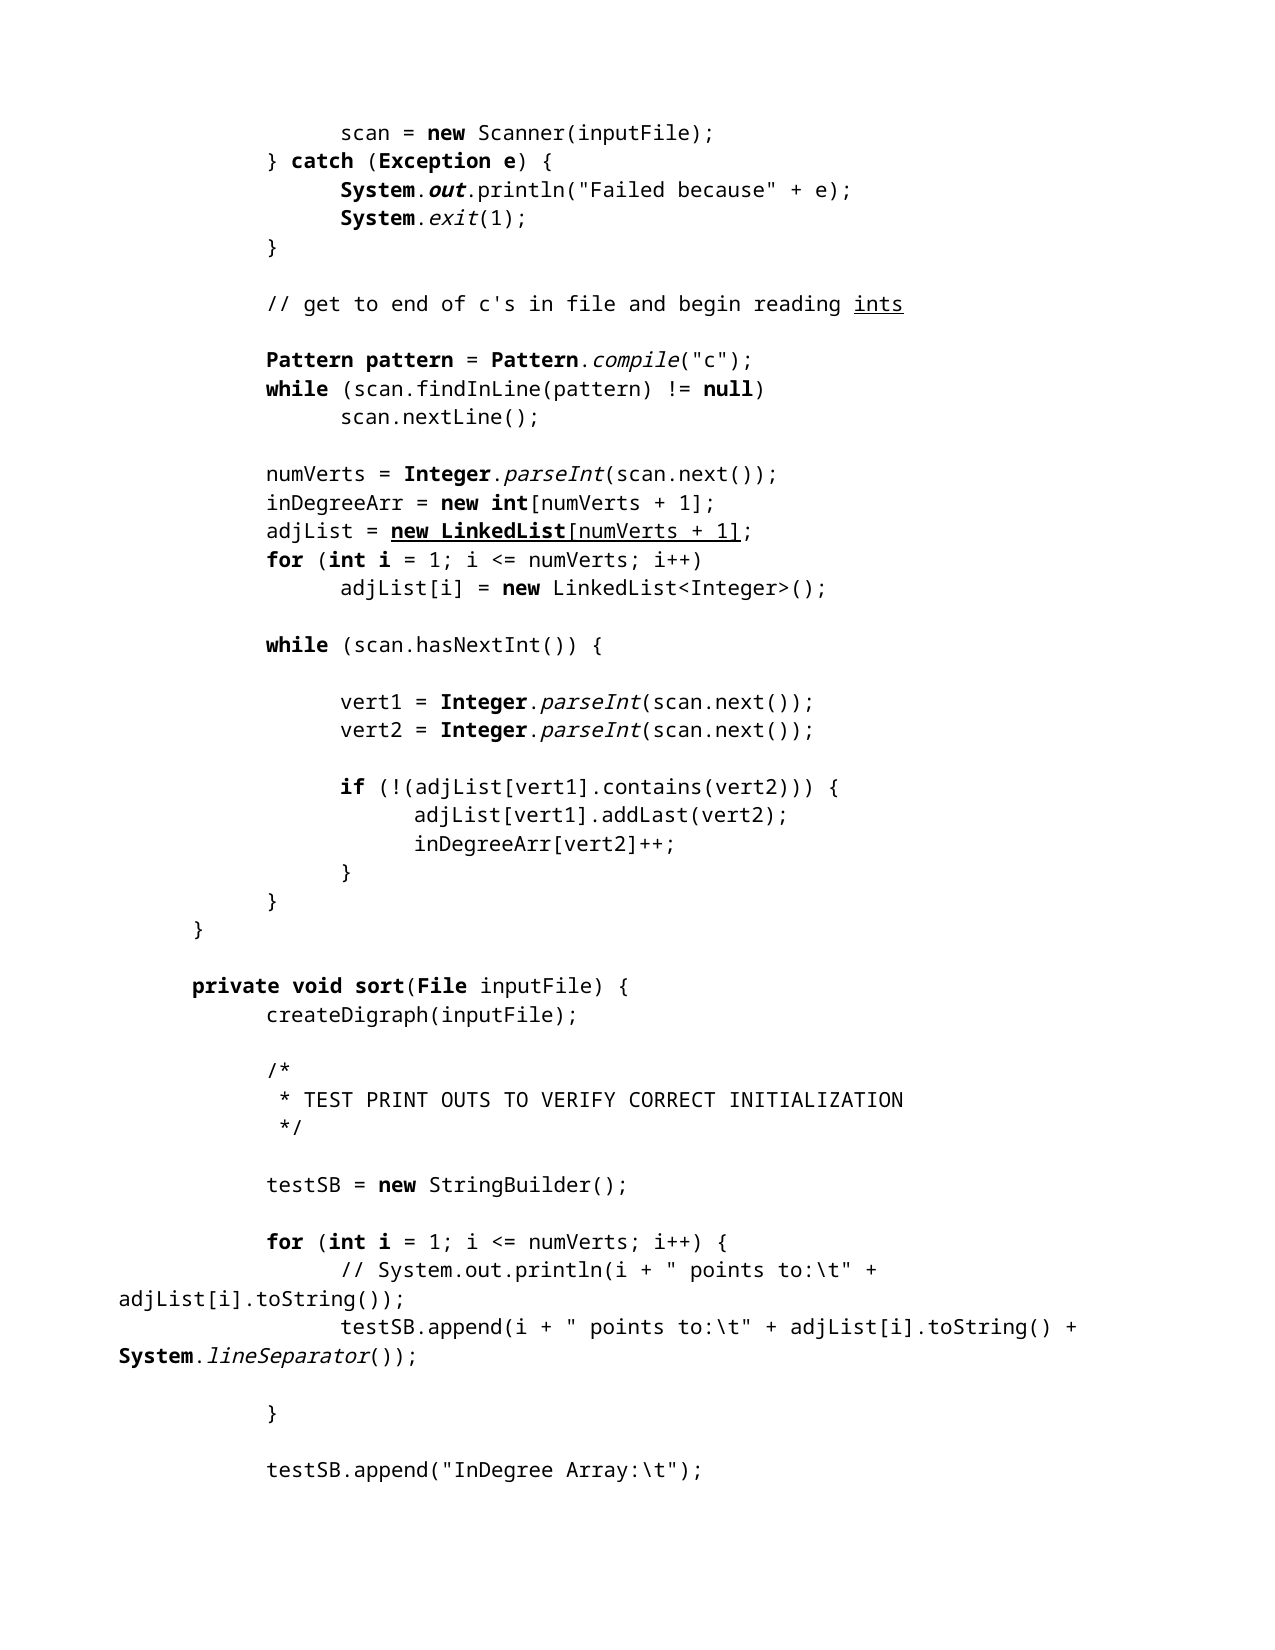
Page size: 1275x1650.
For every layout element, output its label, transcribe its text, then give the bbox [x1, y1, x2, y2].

text testSB.append("InDegree Array:\t"); [118, 1455, 1157, 1483]
text // get to end of c's in file and begin reading ints [118, 289, 1157, 317]
text adjList[i] = new LinkedList<Integer>(); [118, 573, 1157, 602]
text // System.out.println(i + " points to:\t" + adjList[i].toString()); [118, 1256, 1157, 1312]
text System.out.println("Failed because" + e); [118, 175, 1157, 203]
text createDigraph(inputFile); [118, 1000, 1157, 1028]
text System.exit(1); [118, 203, 1157, 232]
text inDegreeArr[vert2]++; [118, 829, 1157, 857]
text } [118, 886, 1157, 914]
text } [118, 914, 1157, 943]
text for (int i = 1; i <= numVerts; i++) [118, 545, 1157, 573]
text private void sort(File inputFile) { [118, 971, 1157, 1000]
text vert1 = Integer.parseInt(scan.next()); [118, 687, 1157, 715]
text inDegreeArr = new int[numVerts + 1]; [118, 488, 1157, 516]
text while (scan.hasNextInt()) { [118, 630, 1157, 658]
text numVerts = Integer.parseInt(scan.next()); [118, 459, 1157, 488]
text for (int i = 1; i <= numVerts; i++) { [118, 1227, 1157, 1256]
text testSB = new StringBuilder(); [118, 1170, 1157, 1199]
text if (!(adjList[vert1].contains(vert2))) { [118, 772, 1157, 801]
text while (scan.findInLine(pattern) != null) [118, 374, 1157, 402]
text } [118, 232, 1157, 260]
text testSB.append(i + " points to:\t" + adjList[i].toString() + System.lineSeparator()); [118, 1312, 1157, 1369]
text } [118, 857, 1157, 886]
text adjList[vert1].addLast(vert2); [118, 801, 1157, 829]
text scan = new Scanner(inputFile); [118, 118, 1157, 147]
text * TEST PRINT OUTS TO VERIFY CORRECT INITIALIZATION [118, 1085, 1157, 1113]
text Pattern pattern = Pattern.compile("c"); [118, 346, 1157, 374]
text adjList = new LinkedList[numVerts + 1]; [118, 516, 1157, 545]
text */ [118, 1113, 1157, 1142]
text } catch (Exception e) { [118, 147, 1157, 175]
text } [118, 1398, 1157, 1426]
text /* [118, 1057, 1157, 1085]
text vert2 = Integer.parseInt(scan.next()); [118, 715, 1157, 744]
text scan.nextLine(); [118, 402, 1157, 431]
